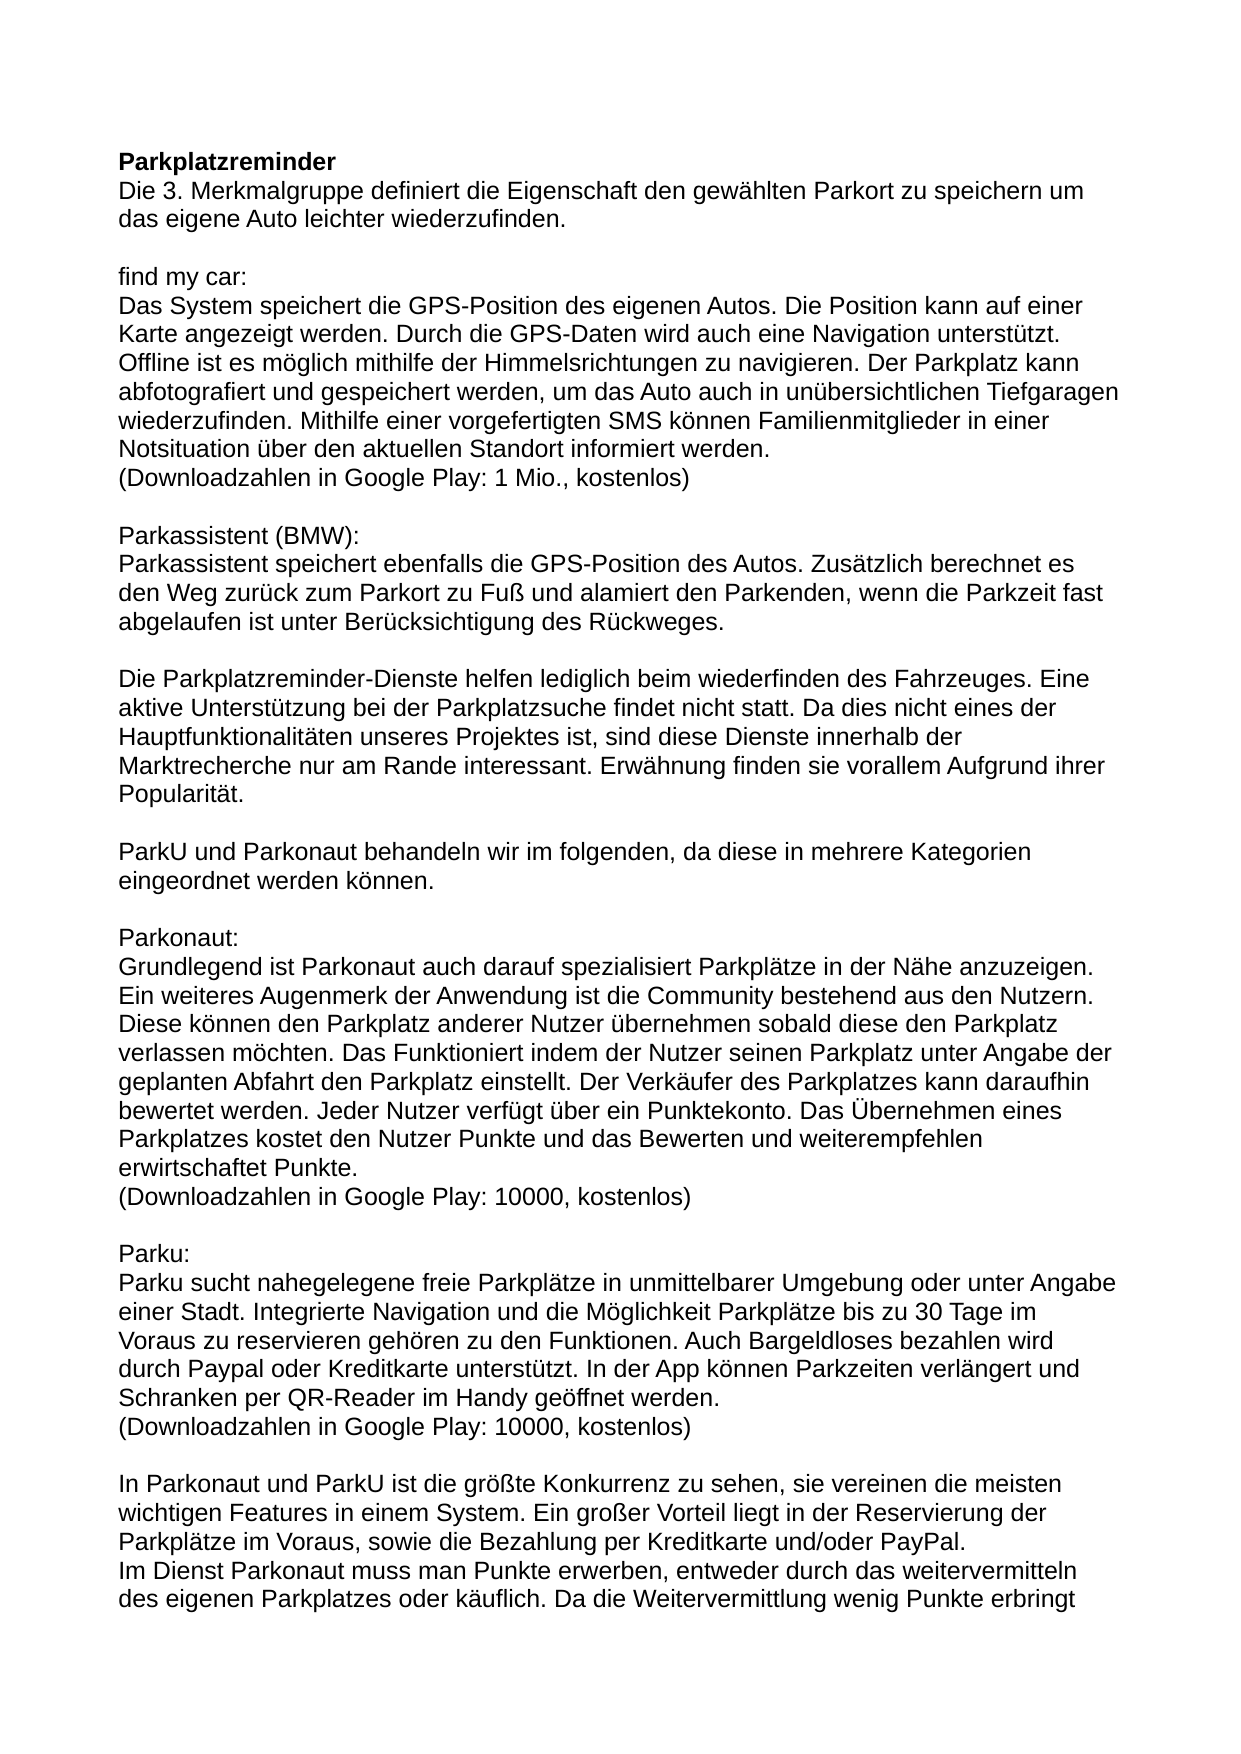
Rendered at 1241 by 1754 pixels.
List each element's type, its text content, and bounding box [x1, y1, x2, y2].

text In Parkonaut und ParkU ist die größte Konkurrenz zu sehen, sie vereinen die meisten wichtigen Features in einem System. Ein großer Vorteil liegt in der Reservierung der Parkplätze im Voraus, sowie die Bezahlung per Kreditkarte und/oder PayPal. [118, 1469, 1122, 1556]
text Ein weiteres Augenmerk der Anwendung ist die Community bestehend aus den Nutzern. [118, 981, 1122, 1009]
text Die 3. Merkmalgruppe definiert die Eigenschaft den gewählten Parkort zu speichern um das eigene Auto leichter wiederzufinden. [118, 176, 1122, 233]
text (Downloadzahlen in Google Play: 10000, kostenlos) [118, 1182, 1122, 1211]
text (Downloadzahlen in Google Play: 10000, kostenlos) [118, 1412, 1122, 1441]
text (Downloadzahlen in Google Play: 1 Mio., kostenlos) [118, 463, 1122, 492]
text Parku: [118, 1239, 1122, 1268]
text Grundlegend ist Parkonaut auch darauf spezialisiert Parkplätze in der Nähe anzuzeigen. [118, 952, 1122, 981]
text Im Dienst Parkonaut muss man Punkte erwerben, entweder durch das weitervermitteln des eigenen Parkplatzes oder käuflich. Da die Weitervermittlung wenig Punkte erbringt [118, 1556, 1122, 1613]
text Die Parkplatzreminder-Dienste helfen lediglich beim wiederfinden des Fahrzeuges. Eine aktive Unterstützung bei der Parkplatzsuche findet nicht statt. Da dies nicht eines der Hauptfunktionalitäten unseres Projektes ist, sind diese Dienste innerhalb der Marktrecherche nur am Rande interessant. Erwähnung finden sie vorallem Aufgrund ihrer Popularität. [118, 664, 1122, 808]
text Diese können den Parkplatz anderer Nutzer übernehmen sobald diese den Parkplatz verlassen möchten. Das Funktioniert indem der Nutzer seinen Parkplatz unter Angabe der geplanten Abfahrt den Parkplatz einstellt. Der Verkäufer des Parkplatzes kann daraufhin bewertet werden. Jeder Nutzer verfügt über ein Punktekonto. Das Übernehmen eines Parkplatzes kostet den Nutzer Punkte und das Bewerten und weiterempfehlen erwirtschaftet Punkte. [118, 1009, 1122, 1182]
text ParkU und Parkonaut behandeln wir im folgenden, da diese in mehrere Kategorien eingeordnet werden können. [118, 837, 1122, 894]
text Parkassistent speichert ebenfalls die GPS-Position des Autos. Zusätzlich berechnet es den Weg zurück zum Parkort zu Fuß und alamiert den Parkenden, wenn die Parkzeit fast abgelaufen ist unter Berücksichtigung des Rückweges. [118, 549, 1122, 636]
text Parkplatzreminder [118, 147, 1122, 176]
text Parku sucht nahegelegene freie Parkplätze in unmittelbarer Umgebung oder unter Angabe einer Stadt. Integrierte Navigation und die Möglichkeit Parkplätze bis zu 30 Tage im Voraus zu reservieren gehören zu den Funktionen. Auch Bargeldloses bezahlen wird durch Paypal oder Kreditkarte unterstützt. In der App können Parkzeiten verlängert und Schranken per QR-Reader im Handy geöffnet werden. [118, 1268, 1122, 1412]
text Das System speichert die GPS-Position des eigenen Autos. Die Position kann auf einer Karte angezeigt werden. Durch die GPS-Daten wird auch eine Navigation unterstützt. Offline ist es möglich mithilfe der Himmelsrichtungen zu navigieren. Der Parkplatz kann abfotografiert und gespeichert werden, um das Auto auch in unübersichtlichen Tiefgaragen wiederzufinden. Mithilfe einer vorgefertigten SMS können Familienmitglieder in einer Notsituation über den aktuellen Standort informiert werden. [118, 291, 1122, 463]
text Parkassistent (BMW): [118, 521, 1122, 549]
text Parkonaut: [118, 923, 1122, 952]
text find my car: [118, 262, 1122, 291]
